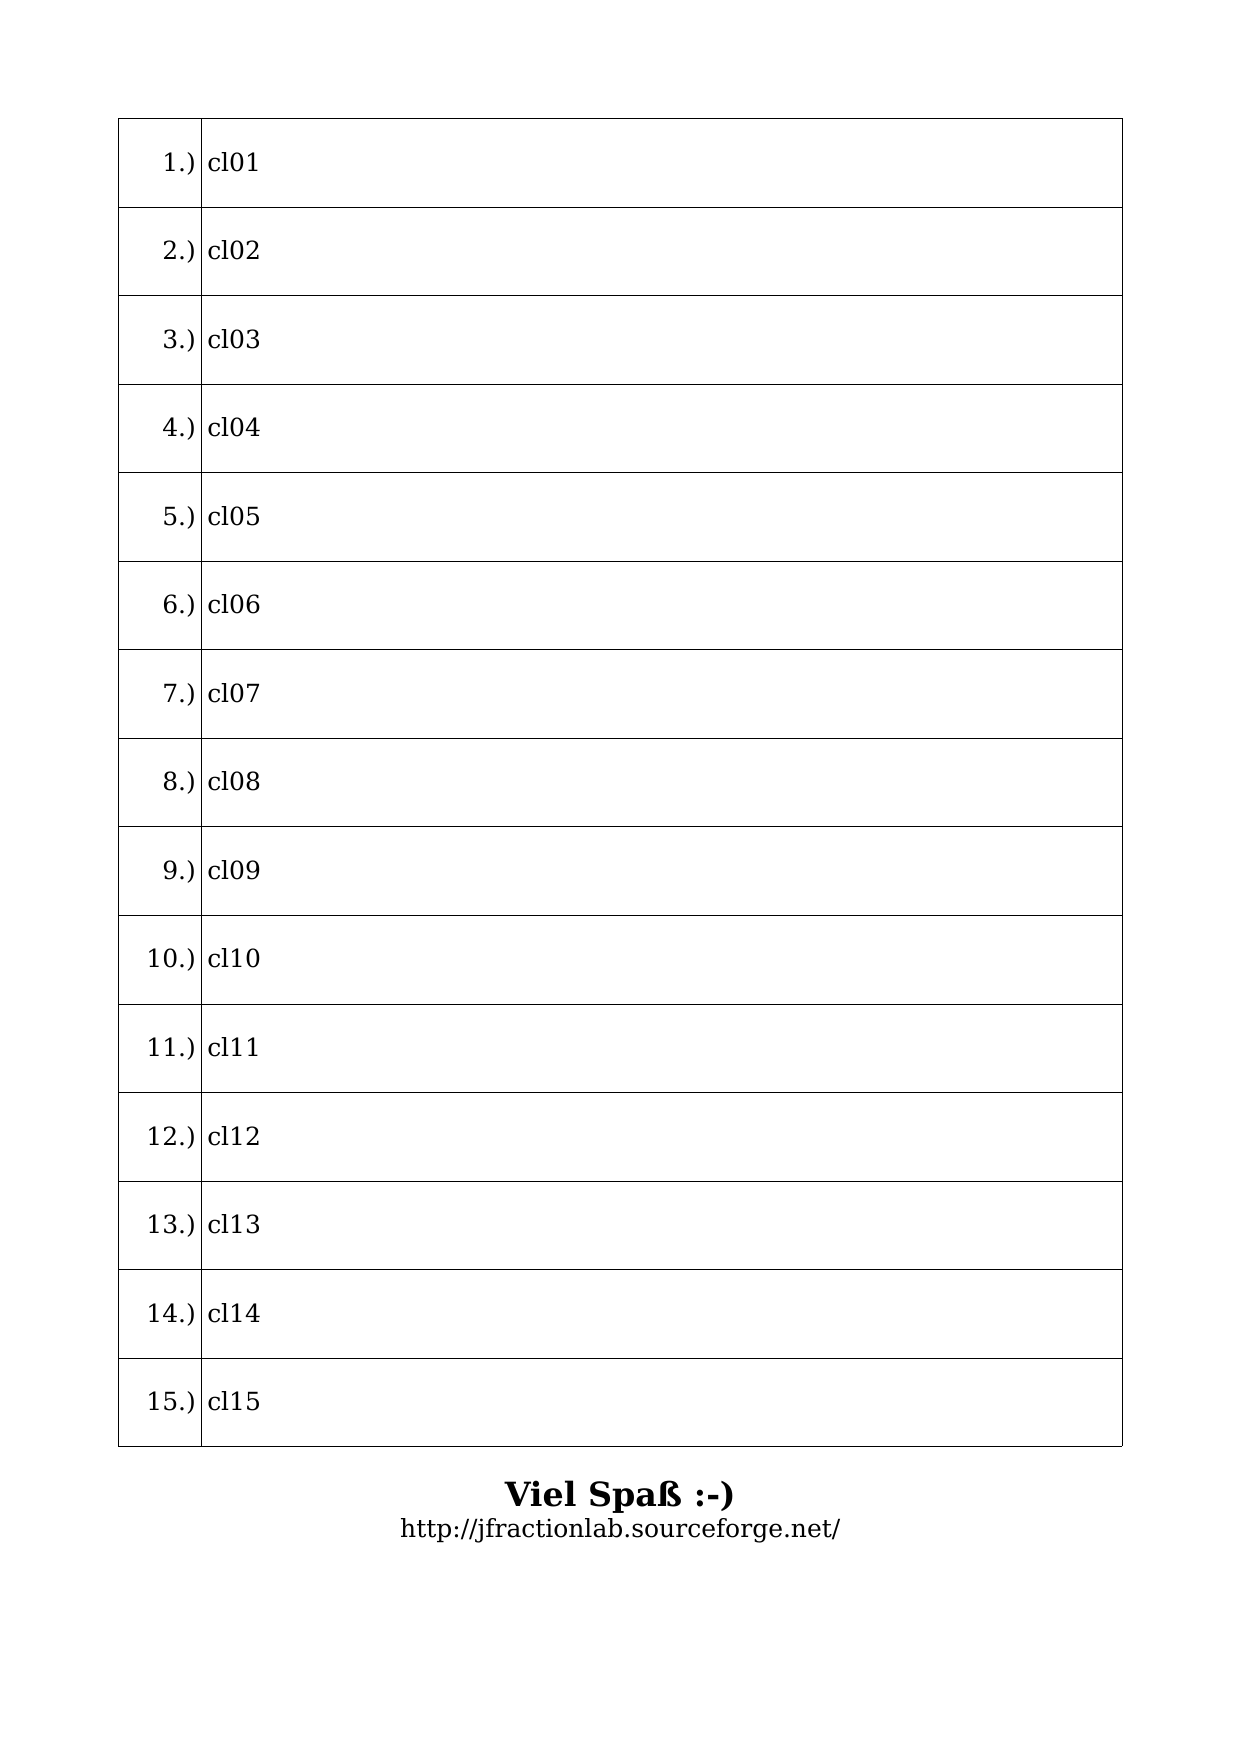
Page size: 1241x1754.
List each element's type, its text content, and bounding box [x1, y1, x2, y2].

table_cell cl11 [202, 1005, 1122, 1092]
table_cell 10.) [119, 916, 201, 1003]
table_cell 5.) [119, 473, 201, 561]
table_cell 7.) [119, 650, 201, 738]
table_cell cl09 [202, 827, 1122, 915]
table_cell 15.) [119, 1359, 201, 1446]
text http://jfractionlab.sourceforge.net/ [118, 1515, 1122, 1544]
table_cell cl05 [202, 473, 1122, 561]
table_cell 6.) [119, 562, 201, 649]
table_header 1.) [119, 119, 201, 207]
table_cell cl06 [202, 562, 1122, 649]
table_cell cl02 [202, 208, 1122, 295]
table_cell 11.) [119, 1005, 201, 1092]
table_cell cl07 [202, 650, 1122, 738]
table_cell 4.) [119, 385, 201, 472]
table_cell 2.) [119, 208, 201, 295]
table_cell 12.) [119, 1093, 201, 1181]
table_cell 14.) [119, 1270, 201, 1358]
table_header cl01 [202, 119, 1122, 207]
table_cell cl08 [202, 739, 1122, 826]
table_cell cl03 [202, 296, 1122, 384]
text Viel Spaß :-) [118, 1476, 1122, 1515]
table_cell cl13 [202, 1182, 1122, 1269]
table_cell cl14 [202, 1270, 1122, 1358]
table_cell cl15 [202, 1359, 1122, 1446]
table_cell 9.) [119, 827, 201, 915]
table_cell 3.) [119, 296, 201, 384]
table_cell 8.) [119, 739, 201, 826]
table_cell cl12 [202, 1093, 1122, 1181]
table_cell cl10 [202, 916, 1122, 1003]
table_cell cl04 [202, 385, 1122, 472]
table_cell 13.) [119, 1182, 201, 1269]
